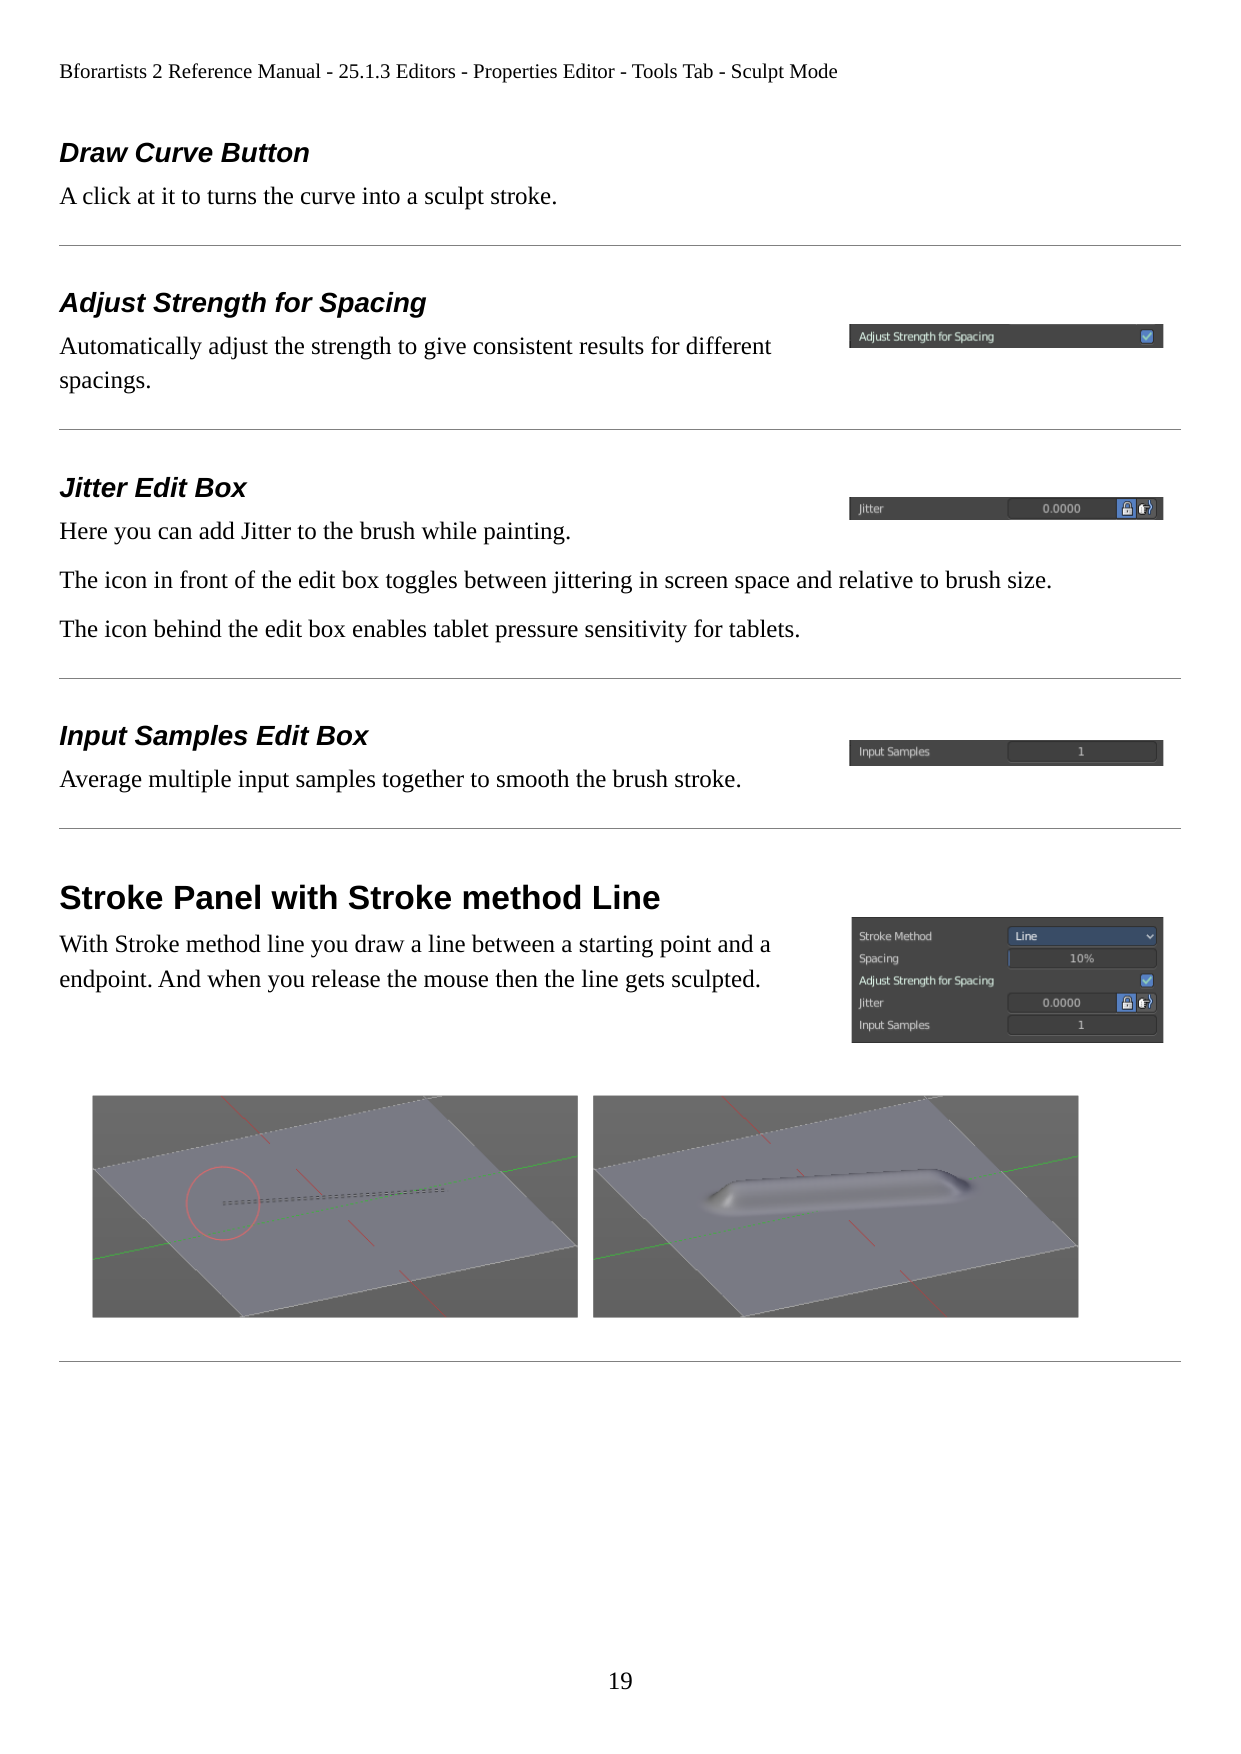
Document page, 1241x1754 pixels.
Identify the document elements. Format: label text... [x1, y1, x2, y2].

subtitle Draw Curve Button [59, 137, 1181, 168]
text With Stroke method line you draw a line between a starting point and a endpoint. And when you release the mouse then the line gets sculpted. [59, 929, 851, 992]
subtitle Stroke Panel with Stroke method Line [59, 878, 1181, 917]
text The icon behind the edit box enables tablet pressure sensitivity for tablets. [59, 614, 1181, 643]
subtitle Adjust Strength for Spacing [59, 287, 1181, 319]
subtitle Jitter Edit Box [59, 471, 1181, 503]
text The icon in front of the edit box toggles between jittering in screen space and relative to brush size. [59, 565, 1181, 593]
text A click at it to turns the curve into a sculpt stroke. [59, 181, 1181, 210]
text Here you can add Jitter to the brush while painting. [59, 516, 1181, 544]
picture [76, 1079, 1094, 1330]
picture [849, 324, 1164, 348]
text Average multiple input samples together to smooth the brush stroke. [59, 764, 1181, 793]
picture [851, 917, 1164, 1043]
text Automatically adjust the strength to give consistent results for different spacings. [59, 331, 1181, 394]
picture [849, 740, 1164, 766]
picture [849, 497, 1164, 520]
subtitle Input Samples Edit Box [59, 719, 1181, 751]
